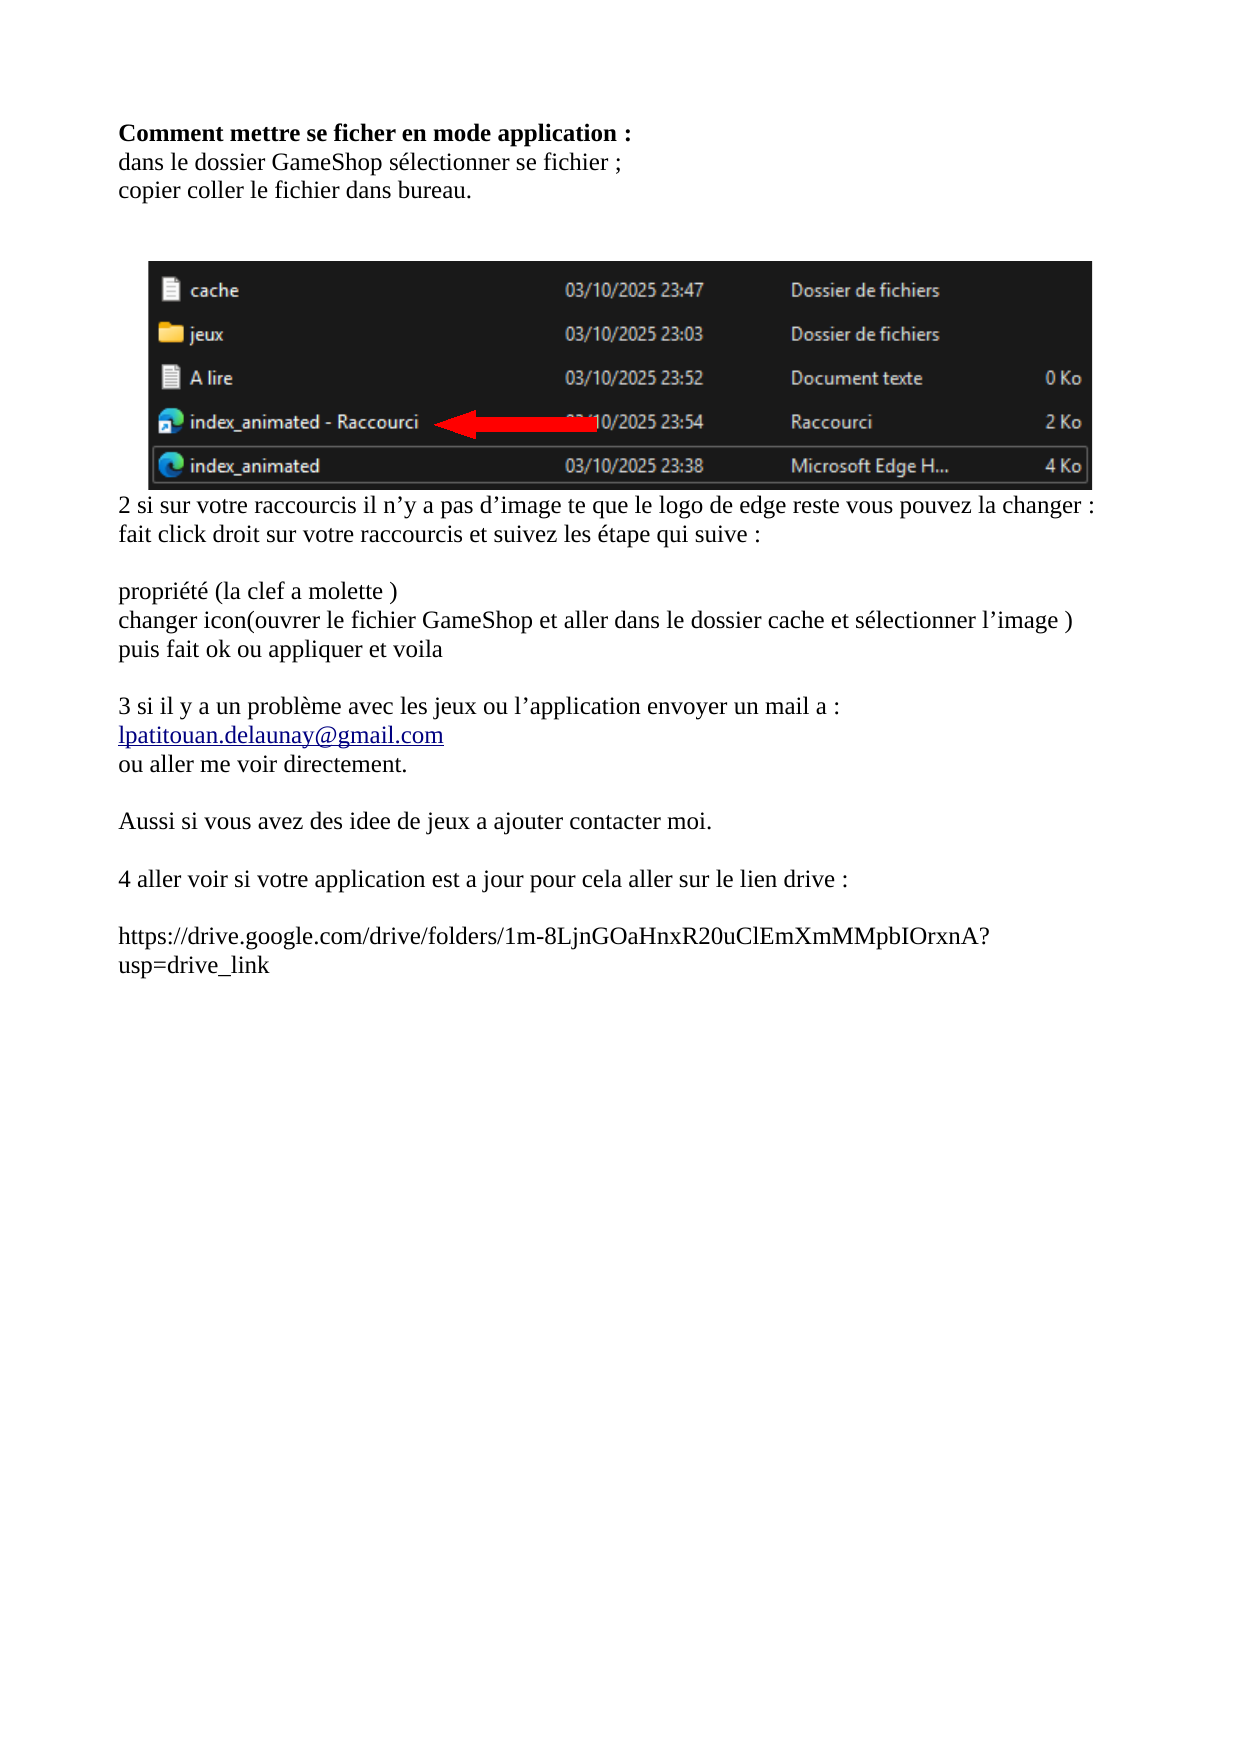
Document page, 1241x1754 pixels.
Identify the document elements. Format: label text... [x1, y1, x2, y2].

text ou aller me voir directement. [118, 749, 1122, 777]
text Aussi si vous avez des idee de jeux a ajouter contacter moi. [118, 806, 1122, 835]
text fait click droit sur votre raccourcis et suivez les étape qui suive : [118, 519, 1122, 547]
text changer icon(ouvrer le fichier GameShop et aller dans le dossier cache et sélectionner l’image ) [118, 605, 1122, 634]
picture [148, 261, 1093, 490]
text puis fait ok ou appliquer et voila [118, 634, 1122, 662]
text 2 si sur votre raccourcis il n’y a pas d’image te que le logo de edge reste vous pouvez la changer : [118, 262, 1122, 519]
text https://drive.google.com/drive/folders/1m-8LjnGOaHnxR20uClEmXmMMpbIOrxnA?usp=drive_link [118, 921, 1122, 979]
text propriété (la clef a molette ) [118, 576, 1122, 605]
text 4 aller voir si votre application est a jour pour cela aller sur le lien drive : [118, 864, 1122, 892]
text Comment mettre se ficher en mode application : [118, 118, 1122, 147]
text dans le dossier GameShop sélectionner se fichier ; [118, 147, 1122, 176]
text 3 si il y a un problème avec les jeux ou l’application envoyer un mail a : [118, 691, 1122, 720]
text lpatitouan.delaunay@gmail.com [118, 720, 1122, 749]
text copier coller le fichier dans bureau. [118, 176, 1122, 204]
